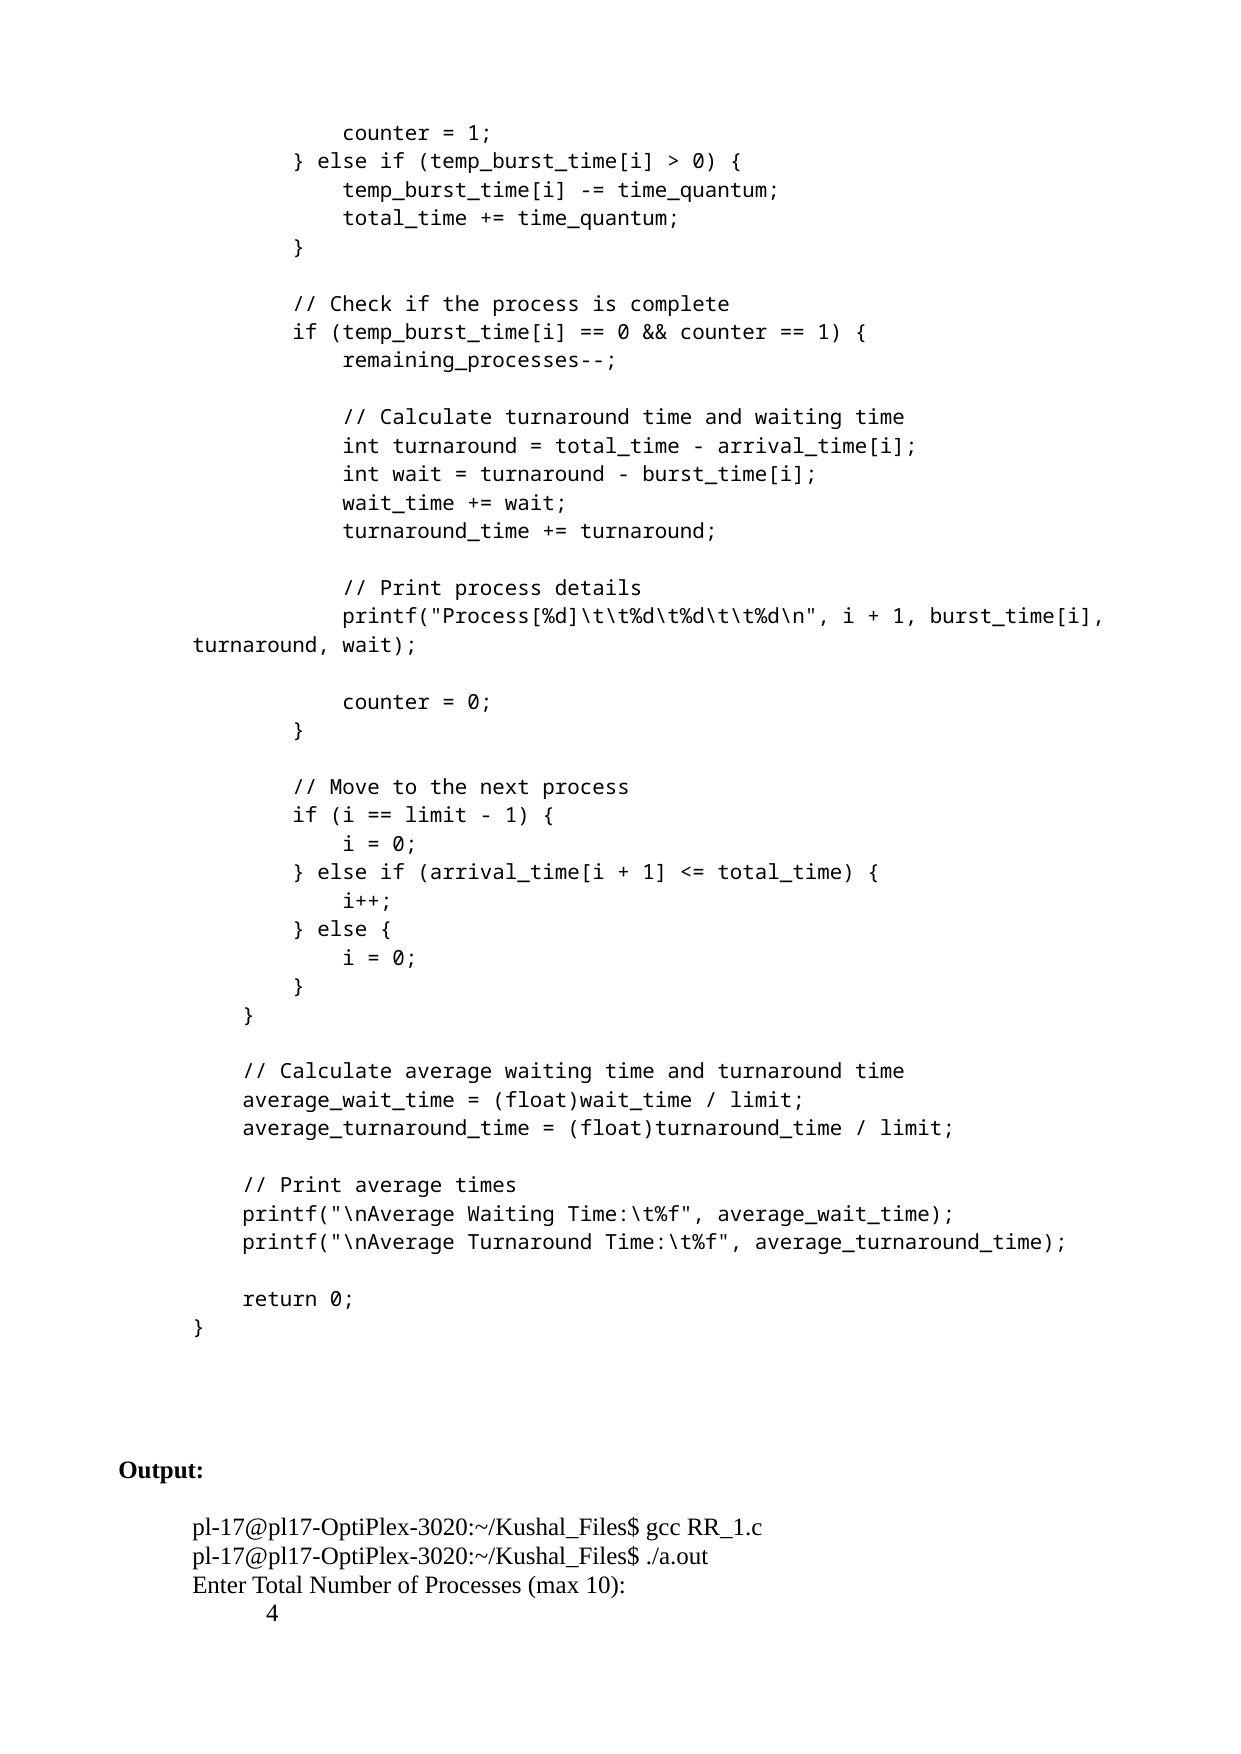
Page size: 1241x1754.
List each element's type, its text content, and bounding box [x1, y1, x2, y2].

text pl-17@pl17-OptiPlex-3020:~/Kushal_Files$ gcc RR_1.c [192, 1512, 1122, 1541]
text return 0; [192, 1284, 1122, 1312]
text int turnaround = total_time - arrival_time[i]; [192, 431, 1122, 459]
text Output: [118, 1455, 1122, 1483]
text remaining_processes--; [192, 346, 1122, 374]
text pl-17@pl17-OptiPlex-3020:~/Kushal_Files$ ./a.out [192, 1541, 1122, 1570]
text average_turnaround_time = (float)turnaround_time / limit; [192, 1113, 1122, 1142]
text } [192, 1000, 1122, 1028]
text // Move to the next process [192, 772, 1122, 801]
text counter = 0; [192, 687, 1122, 715]
text Enter Total Number of Processes (max 10): [192, 1570, 1122, 1598]
text counter = 1; [192, 118, 1122, 147]
text } else if (arrival_time[i + 1] <= total_time) { [192, 857, 1122, 886]
text average_wait_time = (float)wait_time / limit; [192, 1085, 1122, 1113]
text // Calculate average waiting time and turnaround time [192, 1057, 1122, 1085]
text total_time += time_quantum; [192, 203, 1122, 232]
text temp_burst_time[i] -= time_quantum; [192, 175, 1122, 203]
text // Calculate turnaround time and waiting time [192, 402, 1122, 431]
text 4 [192, 1598, 1122, 1627]
text if (temp_burst_time[i] == 0 && counter == 1) { [192, 317, 1122, 346]
text i = 0; [192, 829, 1122, 857]
text int wait = turnaround - burst_time[i]; [192, 459, 1122, 488]
text } [192, 1312, 1122, 1341]
text turnaround_time += turnaround; [192, 516, 1122, 545]
text printf("\nAverage Turnaround Time:\t%f", average_turnaround_time); [192, 1227, 1122, 1256]
text printf("Process[%d]\t\t%d\t%d\t\t%d\n", i + 1, burst_time[i], turnaround, wait); [192, 602, 1122, 658]
text // Check if the process is complete [192, 289, 1122, 317]
text if (i == limit - 1) { [192, 801, 1122, 829]
text } [192, 971, 1122, 1000]
text } [192, 232, 1122, 260]
text i = 0; [192, 943, 1122, 971]
text } else { [192, 914, 1122, 943]
text printf("\nAverage Waiting Time:\t%f", average_wait_time); [192, 1199, 1122, 1227]
text // Print process details [192, 573, 1122, 602]
text } else if (temp_burst_time[i] > 0) { [192, 147, 1122, 175]
text i++; [192, 886, 1122, 914]
text // Print average times [192, 1170, 1122, 1199]
text } [192, 715, 1122, 744]
text wait_time += wait; [192, 488, 1122, 516]
